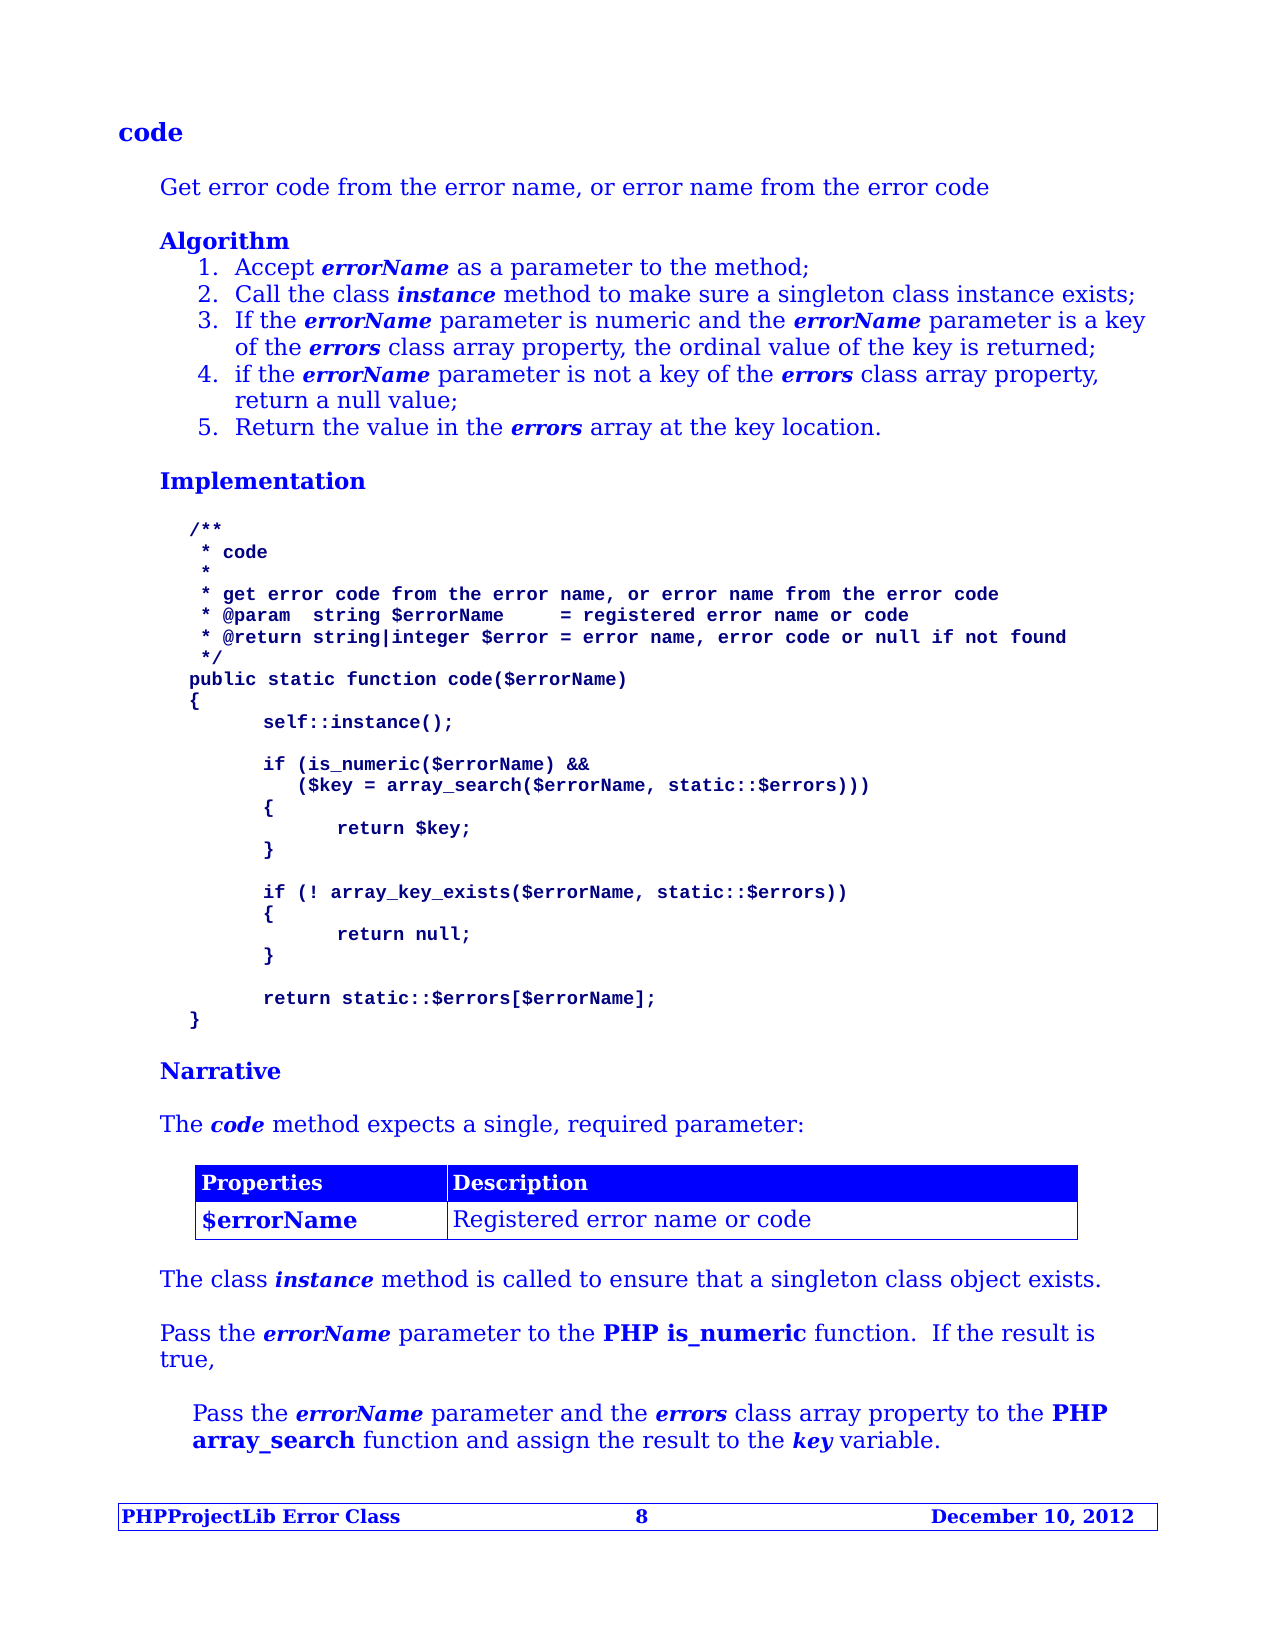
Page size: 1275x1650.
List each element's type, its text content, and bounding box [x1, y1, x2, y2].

table_cell $errorName [196, 1202, 447, 1239]
list Accept errorName as a parameter to the method; [197, 254, 1157, 281]
text Get error code from the error name, or error name from the error code [159, 174, 1157, 201]
list * @param string $errorName = registered error name or code [189, 606, 1157, 627]
list */ [189, 649, 1157, 670]
list * [189, 564, 1157, 585]
list { [189, 691, 1157, 712]
list } [189, 1010, 1157, 1031]
list If the errorName parameter is numeric and the errorName parameter is a key of the errors class array property, the ordinal value of the key is returned; [197, 308, 1157, 361]
title code [118, 118, 1157, 147]
text Algorithm [159, 227, 1157, 254]
list ($key = array_search($errorName, static::$errors))) [189, 776, 1157, 797]
list Call the class instance method to make sure a singleton class instance exists; [197, 281, 1157, 308]
text The code method expects a single, required parameter: [159, 1111, 1157, 1138]
table_header Properties [196, 1166, 447, 1201]
list self::instance(); [189, 712, 1157, 734]
list return null; [189, 925, 1157, 946]
list } [189, 840, 1157, 861]
list { [189, 904, 1157, 925]
text Implementation [159, 468, 1157, 494]
text Pass the errorName parameter and the errors class array property to the PHP array_search function and assign the result to the key variable. [192, 1400, 1157, 1454]
list * code [189, 542, 1157, 564]
list } [189, 946, 1157, 967]
list /** [189, 521, 1157, 542]
list { [189, 797, 1157, 819]
table_cell Registered error name or code [448, 1202, 1077, 1239]
list * @return string|integer $error = error name, error code or null if not found [189, 627, 1157, 649]
list return static::$errors[$errorName]; [189, 989, 1157, 1010]
text Pass the errorName parameter to the PHP is_numeric function. If the result is true, [159, 1319, 1157, 1373]
list * get error code from the error name, or error name from the error code [189, 585, 1157, 606]
list if the errorName parameter is not a key of the errors class array property, return a null value; [197, 361, 1157, 414]
table_header Description [448, 1166, 1077, 1201]
list Return the value in the errors array at the key location. [197, 414, 1157, 441]
list if (! array_key_exists($errorName, static::$errors)) [189, 882, 1157, 904]
list return $key; [189, 819, 1157, 840]
text The class instance method is called to ensure that a singleton class object exists. [159, 1266, 1157, 1293]
text Narrative [159, 1058, 1157, 1085]
list if (is_numeric($errorName) && [189, 755, 1157, 776]
list public static function code($errorName) [189, 670, 1157, 691]
